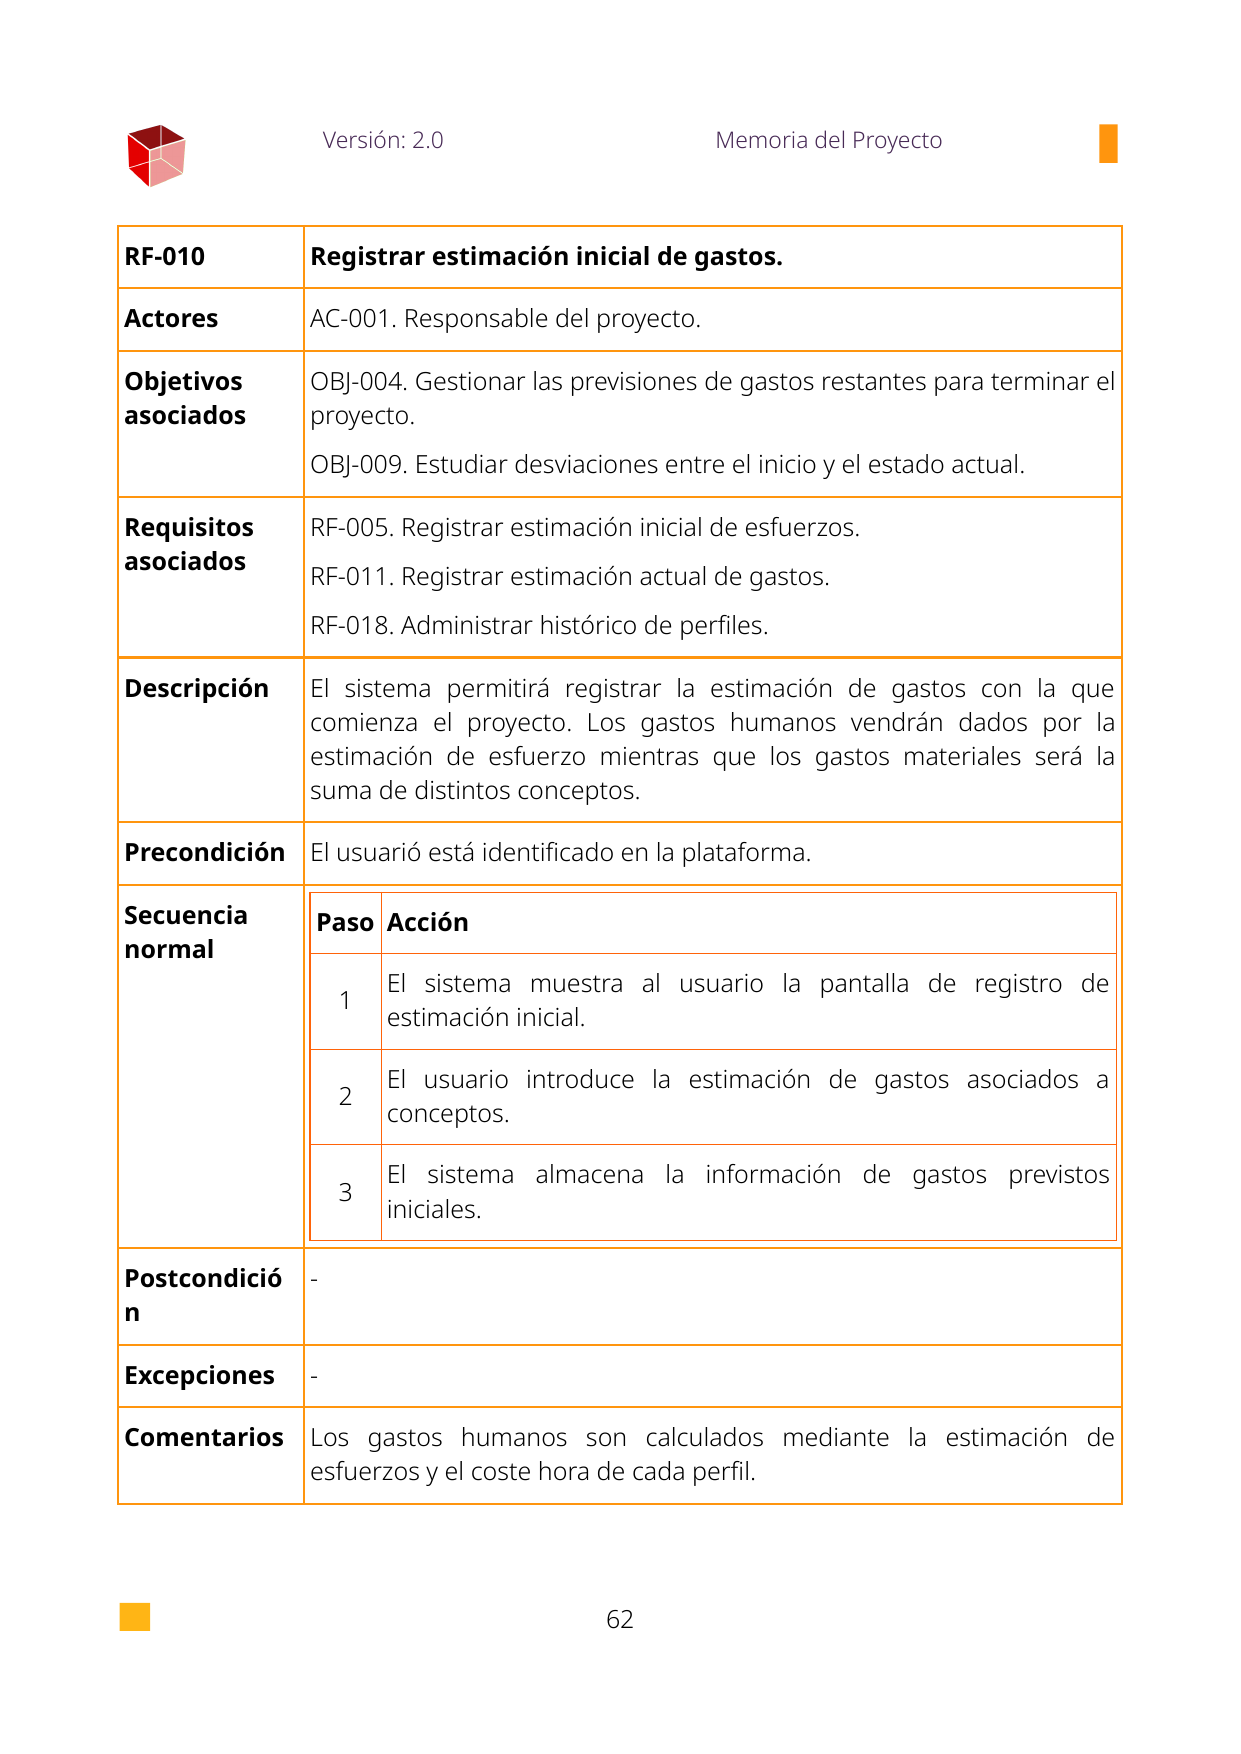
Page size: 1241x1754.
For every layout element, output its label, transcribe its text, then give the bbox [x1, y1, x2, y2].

table_cell Precondición [119, 823, 303, 884]
table_cell Objetivos asociados [119, 352, 303, 496]
table_cell Secuencia normal [119, 886, 303, 1247]
table_cell 2 [311, 1050, 381, 1144]
table_cell El usuario introduce la estimación de gastos asociados a conceptos. [382, 1050, 1116, 1144]
table_header Paso [311, 893, 381, 953]
table_cell OBJ-004. Gestionar las previsiones de gastos restantes para terminar el proyecto. OBJ-009. Estudiar desviaciones entre el inicio y el estado actual. [305, 352, 1121, 496]
table_cell - [305, 1346, 1121, 1406]
table_cell AC-001. Responsable del proyecto. [305, 289, 1121, 350]
table_cell Requisitos asociados [119, 498, 303, 656]
table_cell RF-005. Registrar estimación inicial de esfuerzos. RF-011. Registrar estimación actual de gastos. RF-018. Administrar histórico de perfiles. [305, 498, 1121, 656]
table_cell Los gastos humanos son calculados mediante la estimación de esfuerzos y el coste hora de cada perfil. [305, 1408, 1121, 1503]
table_cell El sistema muestra al usuario la pantalla de registro de estimación inicial. [382, 954, 1116, 1049]
picture [123, 123, 189, 189]
table_cell 1 [311, 954, 381, 1049]
table_cell El sistema almacena la información de gastos previstos iniciales. [382, 1145, 1116, 1240]
table_header RF-010 [119, 227, 303, 287]
table_cell El sistema permitirá registrar la estimación de gastos con la que comienza el proyecto. Los gastos humanos vendrán dados por la estimación de esfuerzo mientras que los gastos materiales será la suma de distintos conceptos. [305, 659, 1121, 821]
table_cell Excepciones [119, 1346, 303, 1406]
table_cell Postcondición [119, 1249, 303, 1343]
table_cell [305, 886, 1121, 1247]
table_cell El usuarió está identificado en la plataforma. [305, 823, 1121, 884]
table_header Registrar estimación inicial de gastos. [305, 227, 1121, 287]
table_cell Actores [119, 289, 303, 350]
table_cell Comentarios [119, 1408, 303, 1503]
table_header Acción [382, 893, 1116, 953]
table_cell - [305, 1249, 1121, 1343]
table_cell Descripción [119, 659, 303, 821]
table_cell 3 [311, 1145, 381, 1240]
